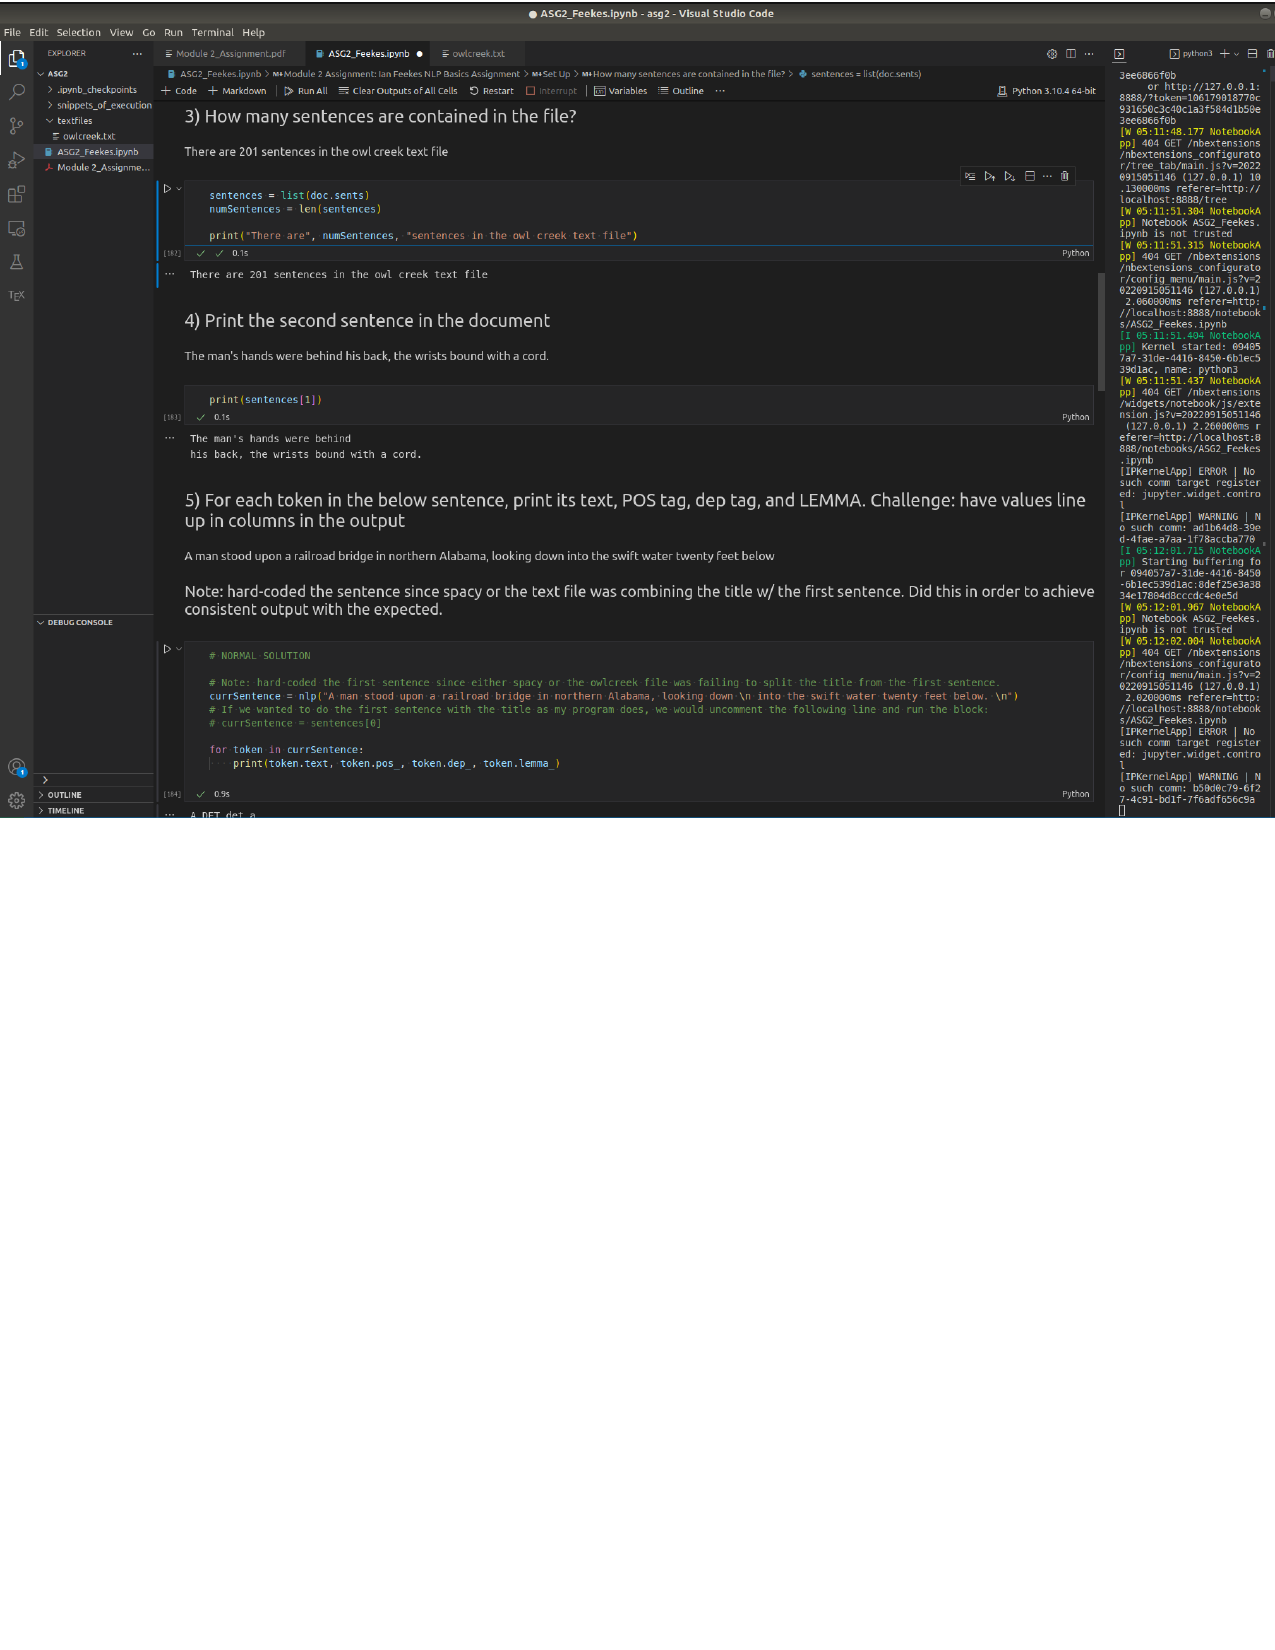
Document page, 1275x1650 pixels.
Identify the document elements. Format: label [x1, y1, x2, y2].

picture [0, 2, 1275, 818]
